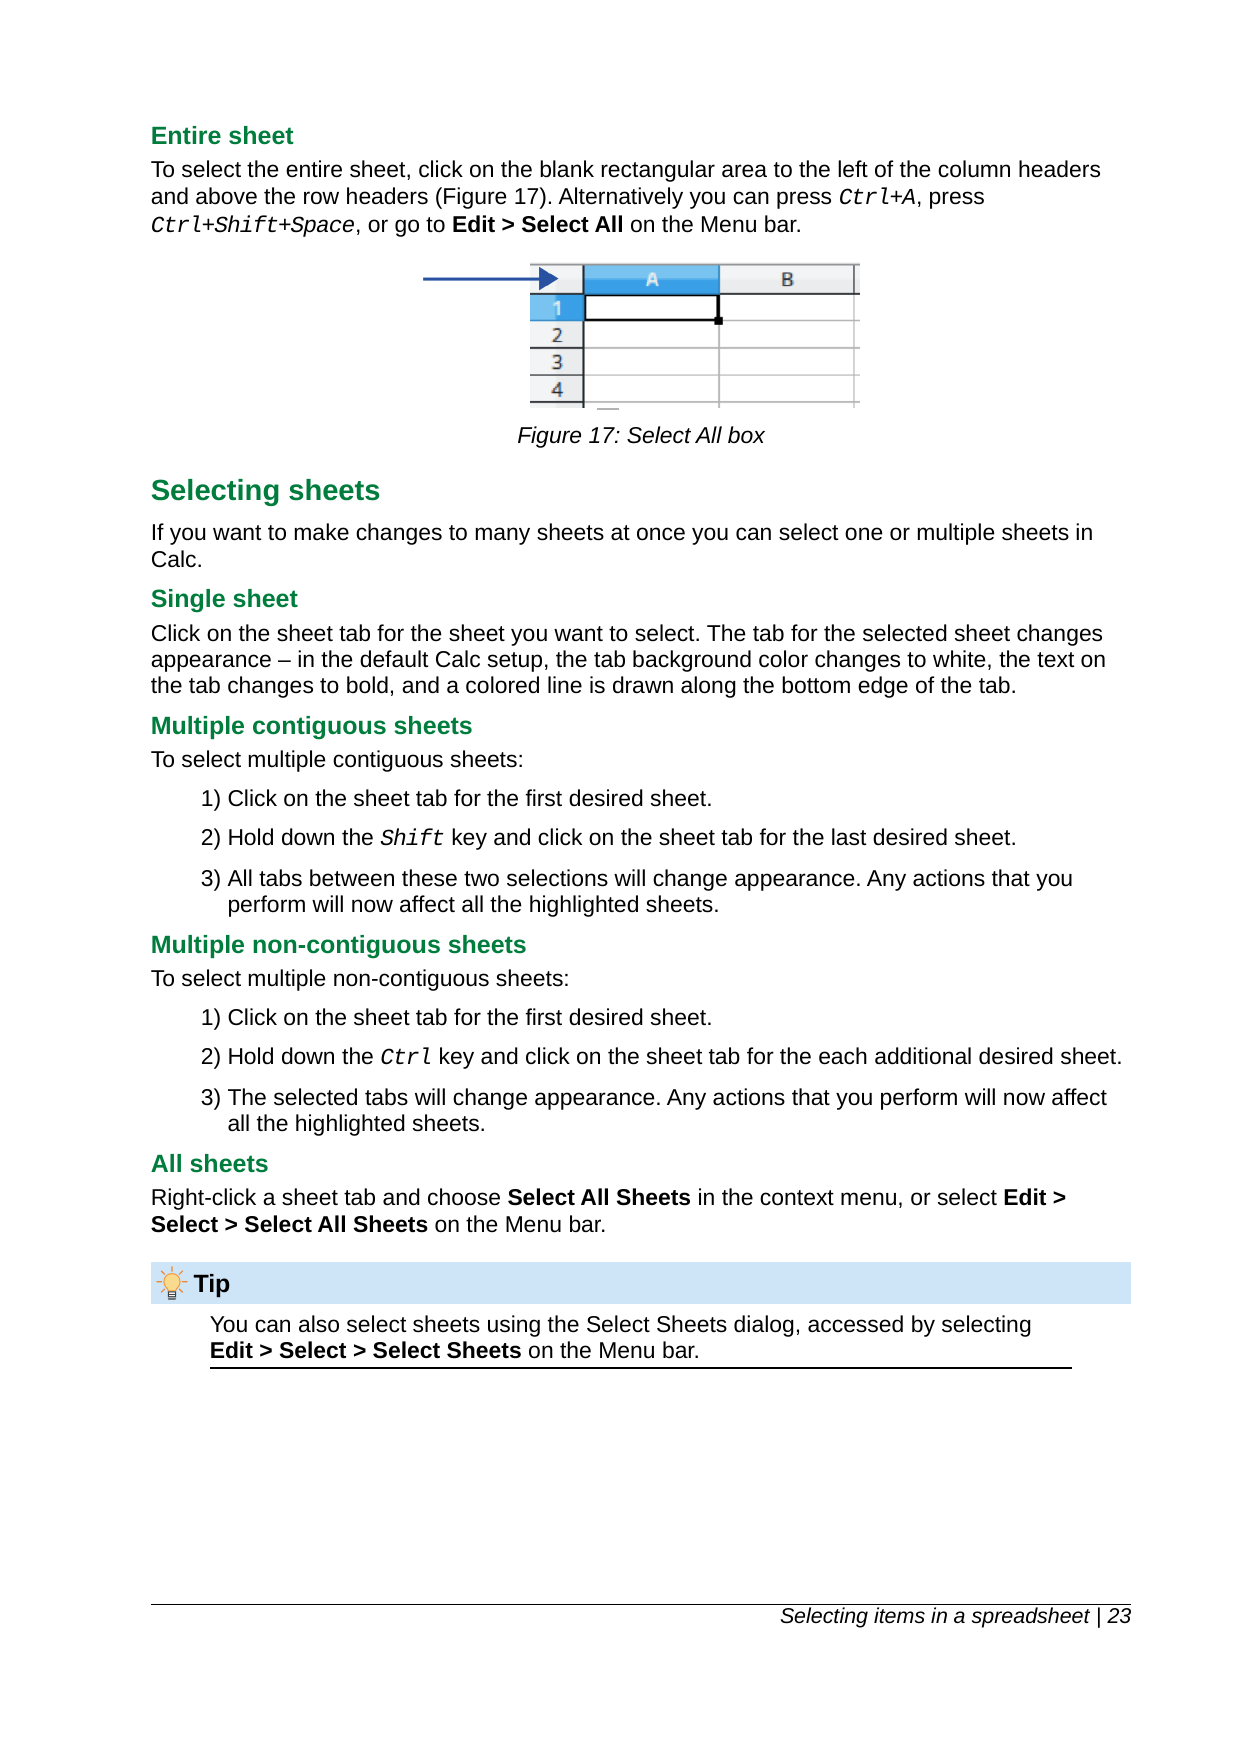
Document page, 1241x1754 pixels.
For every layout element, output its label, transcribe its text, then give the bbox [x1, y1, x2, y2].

text Right-click a sheet tab and choose Select All Sheets in the context menu, or select Edit > Select > Select All Sheets on the Menu bar. [151, 1184, 1131, 1237]
list To select multiple non-contiguous sheets: [151, 965, 1131, 992]
list Click on the sheet tab for the first desired sheet. [227, 1004, 1131, 1031]
text You can also select sheets using the Select Sheets dialog, accessed by selecting Edit > Select > Select Sheets on the Menu bar. [209, 1311, 1072, 1369]
list The selected tabs will change appearance. Any actions that you perform will now affect all the highlighted sheets. [227, 1084, 1131, 1137]
text Click on the sheet tab for the sheet you want to select. The tab for the selected sheet changes appearance – in the default Calc setup, the tab background color changes to white, the text on the tab changes to bold, and a colored line is drawn along the bottom edge of the tab. [151, 619, 1131, 699]
text To select the entire sheet, click on the blank rectangular area to the left of the column headers and above the row headers (Figure 17). Alternatively you can press Ctrl+A, press Ctrl+Shift+Space, or go to Edit > Select All on the Menu bar. [151, 156, 1131, 239]
list To select multiple contiguous sheets: [151, 746, 1131, 773]
picture [418, 251, 864, 410]
text If you want to make changes to many sheets at once you can select one or multiple sheets in Calc. [151, 519, 1131, 572]
subtitle Entire sheet [151, 121, 1131, 150]
subtitle Multiple non-contiguous sheets [151, 930, 1131, 959]
list All tabs between these two selections will change appearance. Any actions that you perform will now affect all the highlighted sheets. [227, 865, 1131, 918]
subtitle All sheets [151, 1149, 1131, 1178]
text Figure 17: Select All box [418, 422, 863, 448]
list Click on the sheet tab for the first desired sheet. [227, 785, 1131, 812]
list Hold down the Ctrl key and click on the sheet tab for the each additional desired sheet. [227, 1043, 1131, 1071]
subtitle Single sheet [151, 584, 1131, 613]
list Hold down the Shift key and click on the sheet tab for the last desired sheet. [227, 824, 1131, 852]
subtitle Selecting sheets [151, 473, 1131, 507]
subtitle Multiple contiguous sheets [151, 711, 1131, 740]
subtitle Tip [193, 1262, 1131, 1304]
